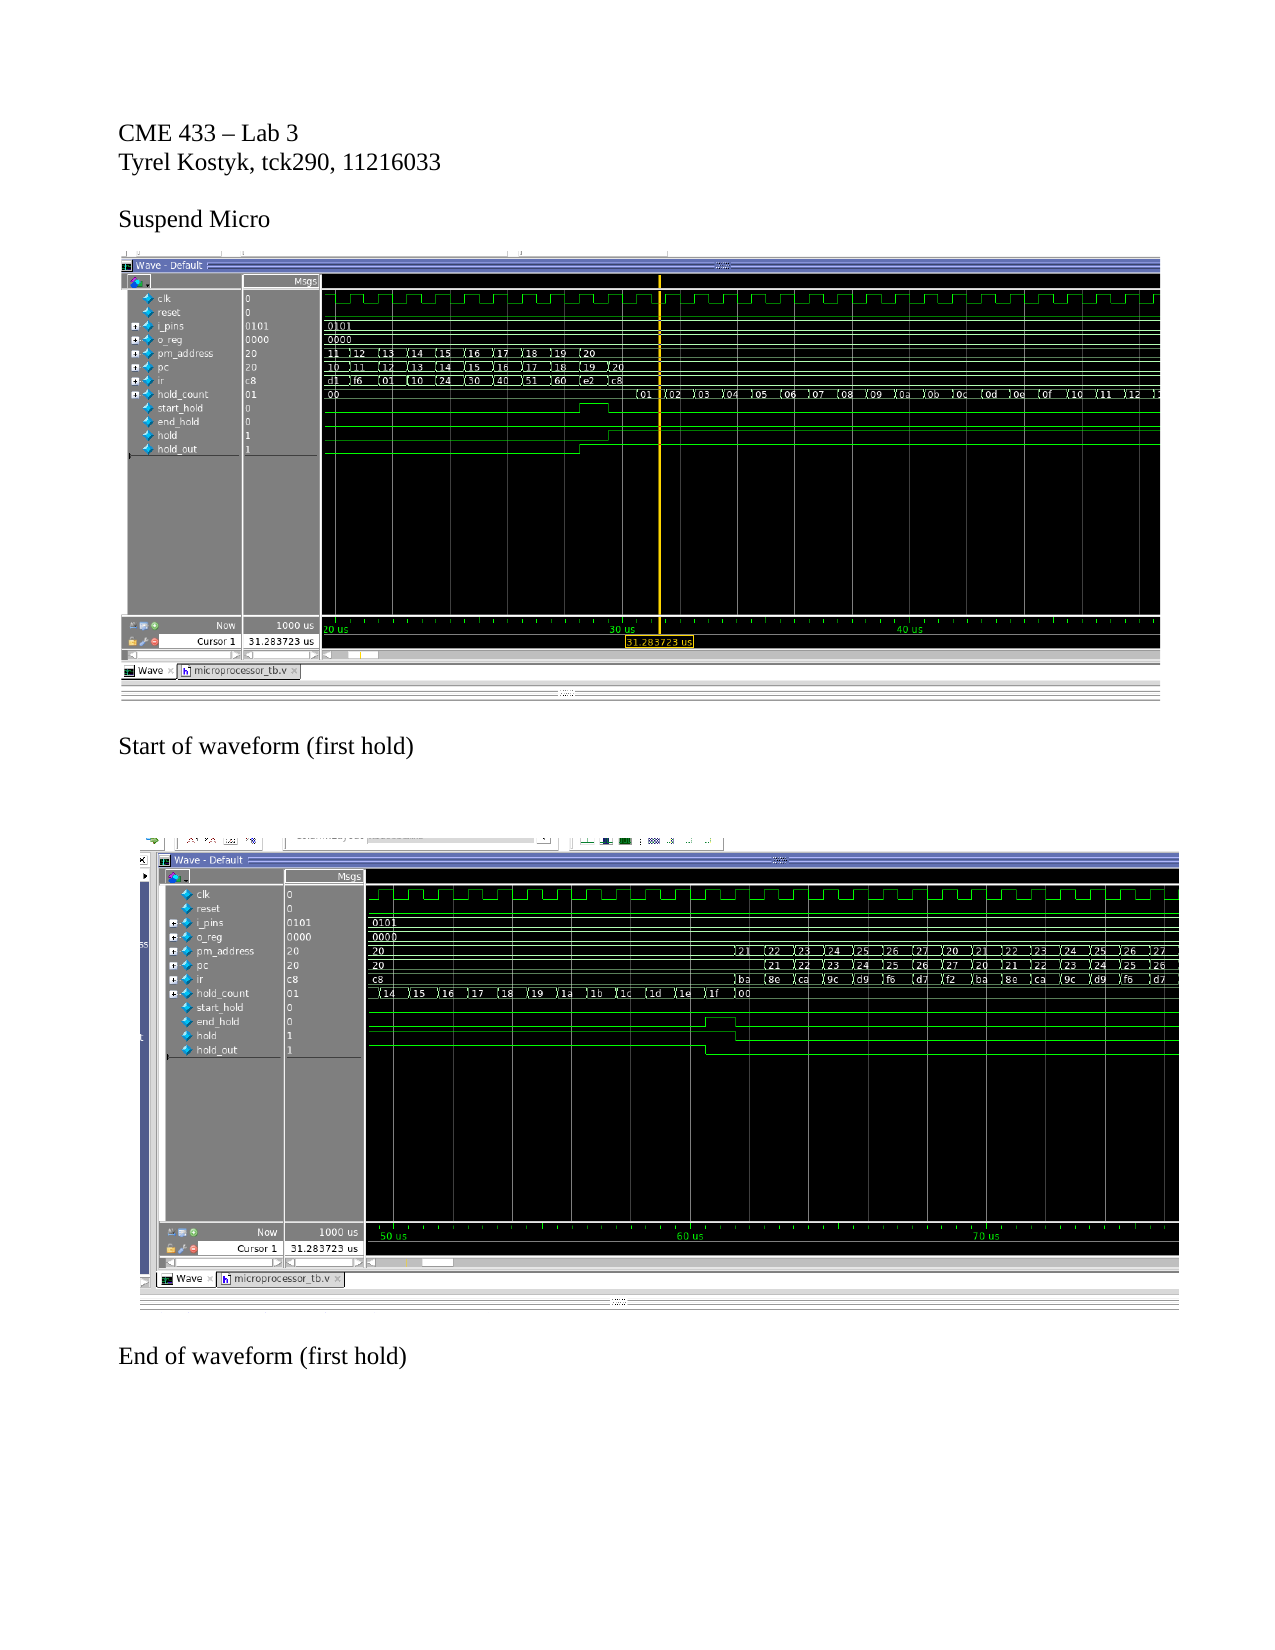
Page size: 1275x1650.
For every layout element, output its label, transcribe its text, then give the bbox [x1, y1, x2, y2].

text CME 433 – Lab 3 [118, 118, 1157, 147]
text Suspend Micro [118, 204, 1157, 233]
text Tyrel Kostyk, tck290, 11216033 [118, 147, 1157, 176]
text Start of waveform (first hold) [118, 731, 1157, 760]
picture [140, 838, 1179, 1313]
text End of waveform (first hold) [118, 1341, 1157, 1370]
picture [121, 251, 1161, 703]
